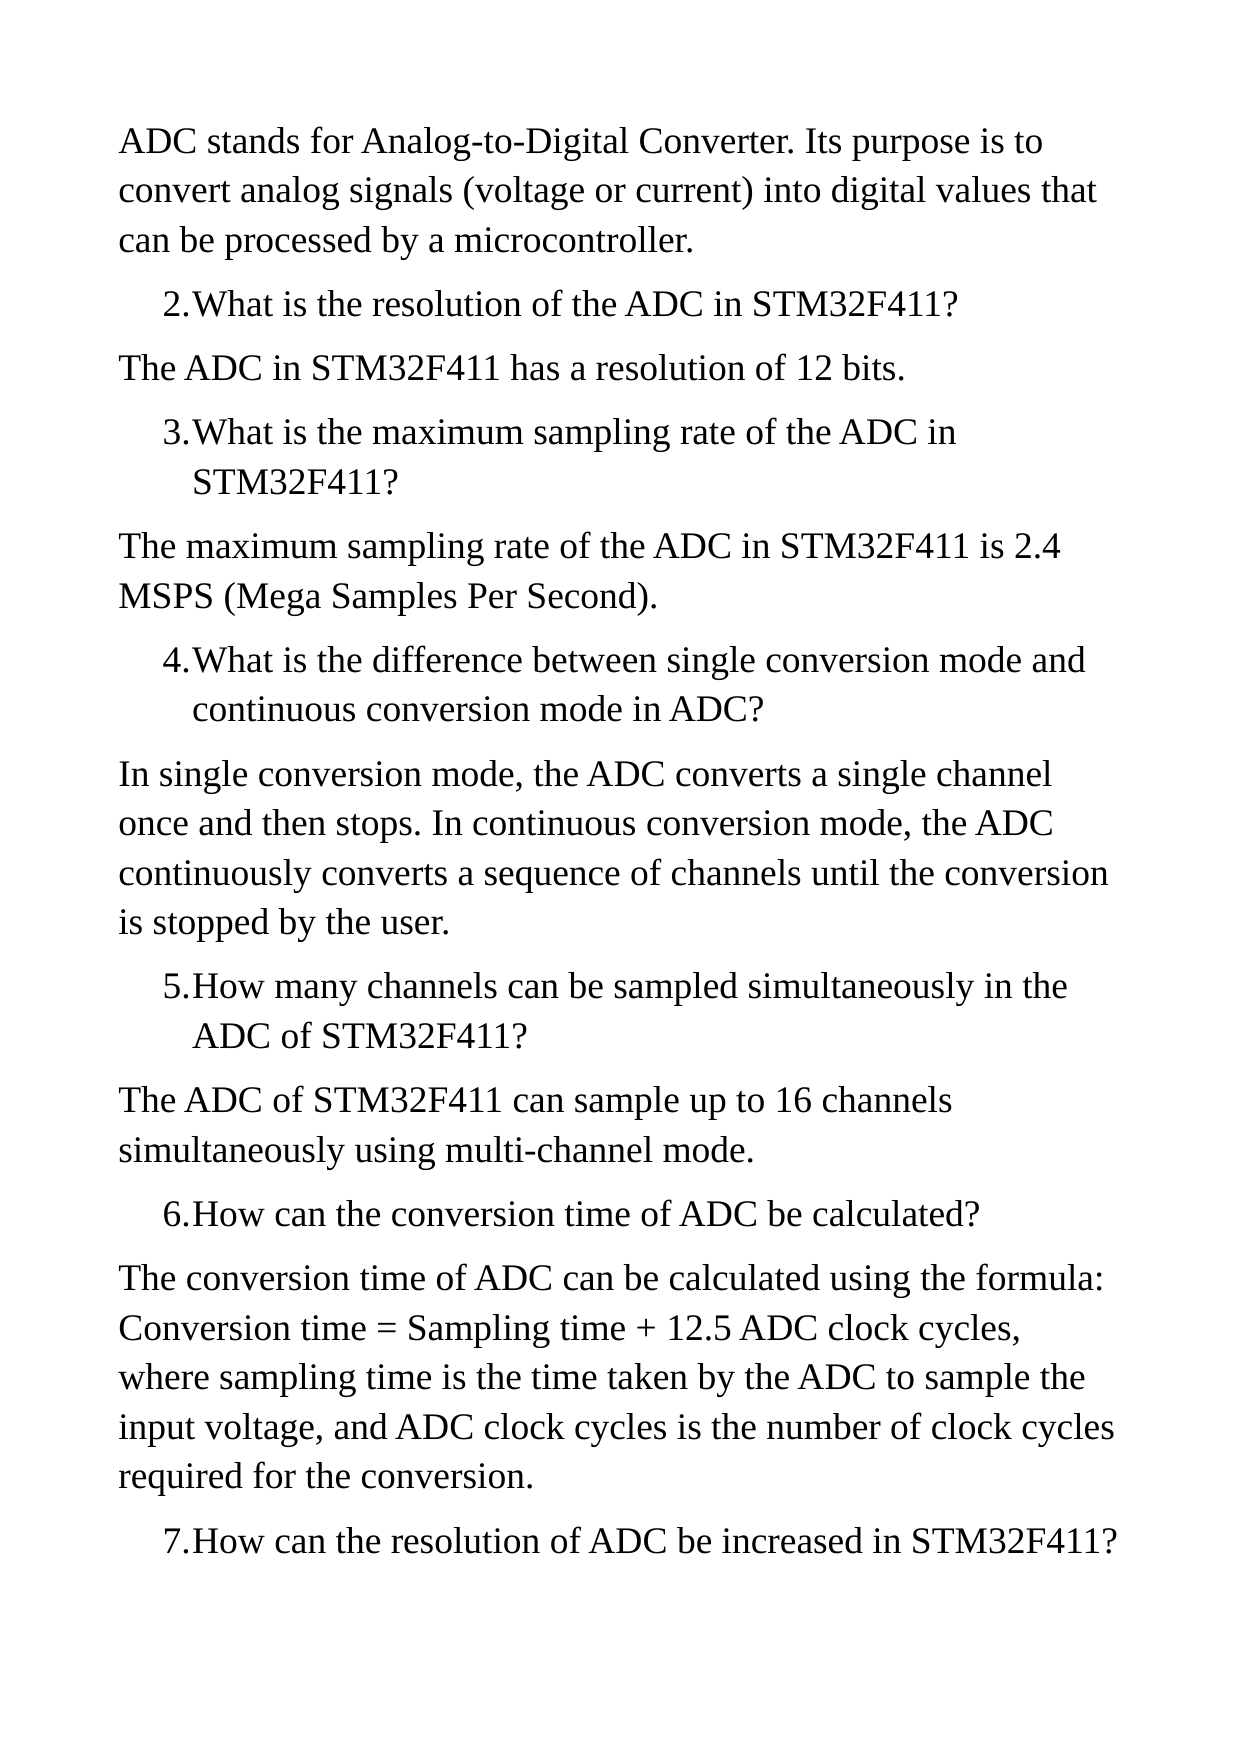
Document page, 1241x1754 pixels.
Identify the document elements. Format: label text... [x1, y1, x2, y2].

text The ADC of STM32F411 can sample up to 16 channels simultaneously using multi-channel mode. [118, 1078, 1122, 1170]
list What is the resolution of the ADC in STM32F411? [162, 281, 1122, 324]
list What is the maximum sampling rate of the ADC in STM32F411? [162, 410, 1122, 502]
text In single conversion mode, the ADC converts a single channel once and then stops. In continuous conversion mode, the ADC continuously converts a sequence of channels until the conversion is stopped by the user. [118, 751, 1122, 943]
list How can the conversion time of ADC be calculated? [162, 1191, 1122, 1234]
text The conversion time of ADC can be calculated using the formula: Conversion time = Sampling time + 12.5 ADC clock cycles, where sampling time is the time taken by the ADC to sample the input voltage, and ADC clock cycles is the number of clock cycles required for the conversion. [118, 1256, 1122, 1497]
text The ADC in STM32F411 has a resolution of 12 bits. [118, 346, 1122, 389]
text The maximum sampling rate of the ADC in STM32F411 is 2.4 MSPS (Mega Samples Per Second). [118, 523, 1122, 616]
text ADC stands for Analog-to-Digital Converter. Its purpose is to convert analog signals (voltage or current) into digital values that can be processed by a microcontroller. [118, 118, 1122, 260]
list What is the difference between single conversion mode and continuous conversion mode in ADC? [162, 637, 1122, 730]
list How many channels can be sampled simultaneously in the ADC of STM32F411? [162, 964, 1122, 1057]
list How can the resolution of ADC be increased in STM32F411? [162, 1518, 1122, 1561]
